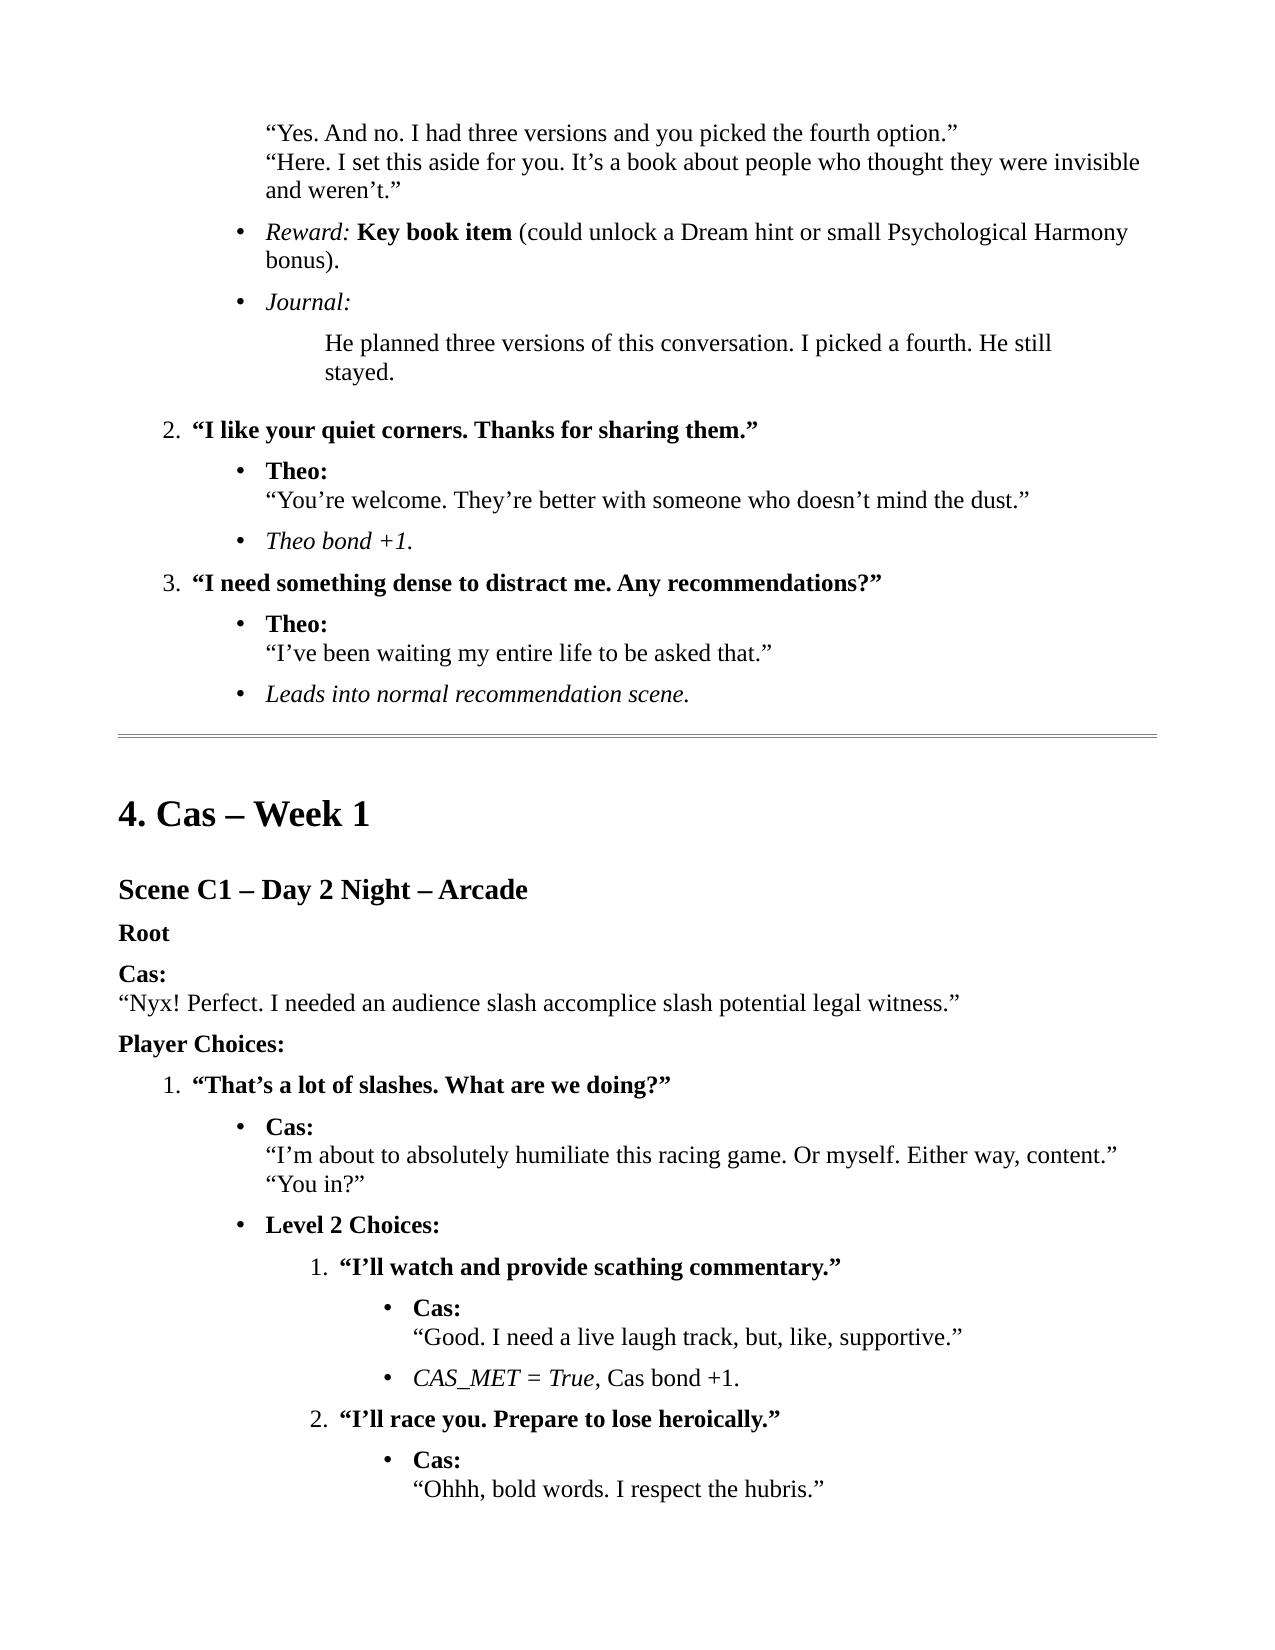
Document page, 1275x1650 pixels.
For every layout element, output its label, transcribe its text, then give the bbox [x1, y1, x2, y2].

list Leads into normal recommendation scene. [236, 679, 1157, 708]
list “I’ll race you. Prepare to lose heroically.” [309, 1404, 1157, 1433]
list Cas: “Ohhh, bold words. I respect the hubris.” [383, 1445, 1157, 1503]
list Journal: [236, 287, 1157, 316]
list Cas: “I’m about to absolutely humiliate this racing game. Or myself. Either way, content.” “You in?” [236, 1112, 1157, 1198]
list Cas: “Good. I need a live laugh track, but, like, supportive.” [383, 1293, 1157, 1350]
list Theo: “I’ve been waiting my entire life to be asked that.” [236, 609, 1157, 666]
text Player Choices: [118, 1029, 1157, 1058]
subtitle 4. Cas – Week 1 [118, 791, 1157, 834]
list “I need something dense to distract me. Any recommendations?” [162, 568, 1157, 596]
list CAS_MET = True, Cas bond +1. [383, 1363, 1157, 1392]
list Theo: “You’re welcome. They’re better with someone who doesn’t mind the dust.” [236, 456, 1157, 514]
list Theo bond +1. [236, 526, 1157, 555]
list “I’ll watch and provide scathing commentary.” [309, 1252, 1157, 1280]
list Reward: Key book item (could unlock a Dream hint or small Psychological Harmony bonus). [236, 217, 1157, 274]
text Cas: “Nyx! Perfect. I needed an audience slash accomplice slash potential legal witness.” [118, 959, 1157, 1017]
list “That’s a lot of slashes. What are we doing?” [162, 1070, 1157, 1099]
list “Yes. And no. I had three versions and you picked the fourth option.” “Here. I set this aside for you. It’s a book about people who thought they were invisible and weren’t.” [236, 118, 1157, 204]
subtitle Scene C1 – Day 2 Night – Arcade [118, 872, 1157, 905]
list He planned three versions of this conversation. I picked a fourth. He still stayed. [295, 328, 1098, 386]
text Root [118, 918, 1157, 947]
list Level 2 Choices: [236, 1210, 1157, 1239]
list “I like your quiet corners. Thanks for sharing them.” [162, 415, 1157, 444]
